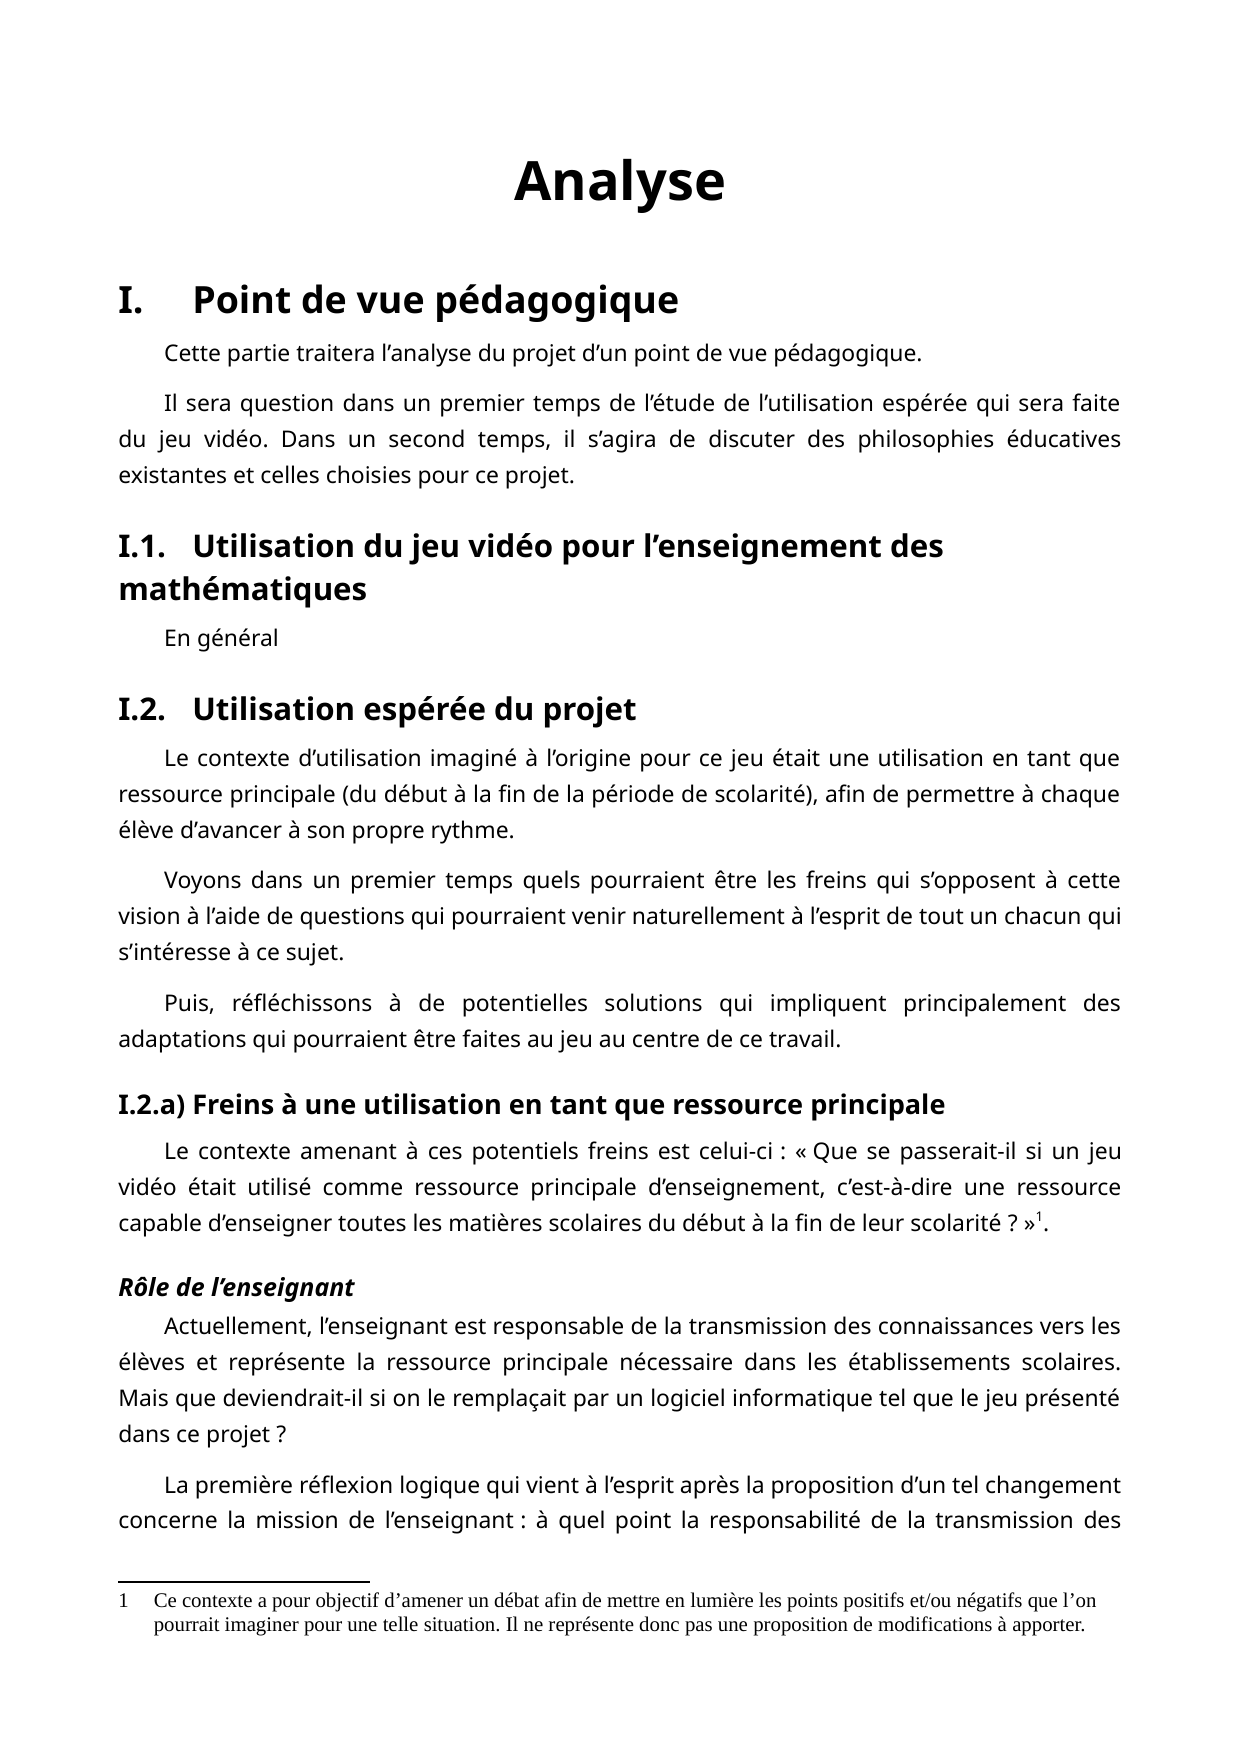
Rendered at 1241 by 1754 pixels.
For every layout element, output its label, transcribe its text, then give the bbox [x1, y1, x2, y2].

text La première réflexion logique qui vient à l’esprit après la proposition d’un tel changement concerne la mission de l’enseignant : à quel point la responsabilité de la transmission des [118, 1468, 1122, 1536]
text En général [118, 622, 1122, 653]
text Le contexte amenant à ces potentiels freins est celui-ci : « Que se passerait-il si un jeu vidéo était utilisé comme ressource principale d’enseignement, c’est-à-dire une ressource capable d’enseigner toutes les matières scolaires du début à la fin de leur scolarité ? ». [118, 1135, 1122, 1238]
text Ce contexte a pour objectif d’amener un débat afin de mettre en lumière les points positifs et/ou négatifs que l’on pourrait imaginer pour une telle situation. Il ne représente donc pas une proposition de modifications à apporter. [118, 1588, 1122, 1636]
subtitle Rôle de l’enseignant [118, 1270, 1122, 1304]
text Cette partie traitera l’analyse du projet d’un point de vue pédagogique. [118, 336, 1122, 368]
text Puis, réfléchissons à de potentielles solutions qui impliquent principalement des adaptations qui pourraient être faites au jeu au centre de ce travail. [118, 987, 1122, 1054]
subtitle Point de vue pédagogique [118, 273, 1122, 324]
subtitle Utilisation espérée du projet [118, 687, 1122, 729]
subtitle Freins à une utilisation en tant que ressource principale [118, 1086, 1122, 1122]
subtitle Analyse [118, 143, 1122, 217]
subtitle Utilisation du jeu vidéo pour l’enseignement des mathématiques [118, 524, 1122, 609]
text Actuellement, l’enseignant est responsable de la transmission des connaissances vers les élèves et représente la ressource principale nécessaire dans les établissements scolaires. Mais que deviendrait-il si on le remplaçait par un logiciel informatique tel que le jeu présenté dans ce projet ? [118, 1310, 1122, 1449]
text Le contexte d’utilisation imaginé à l’origine pour ce jeu était une utilisation en tant que ressource principale (du début à la fin de la période de scolarité), afin de permettre à chaque élève d’avancer à son propre rythme. [118, 742, 1122, 845]
text Voyons dans un premier temps quels pourraient être les freins qui s’opposent à cette vision à l’aide de questions qui pourraient venir naturellement à l’esprit de tout un chacun qui s’intéresse à ce sujet. [118, 864, 1122, 967]
text Il sera question dans un premier temps de l’étude de l’utilisation espérée qui sera faite du jeu vidéo. Dans un second temps, il s’agira de discuter des philosophies éducatives existantes et celles choisies pour ce projet. [118, 387, 1122, 490]
